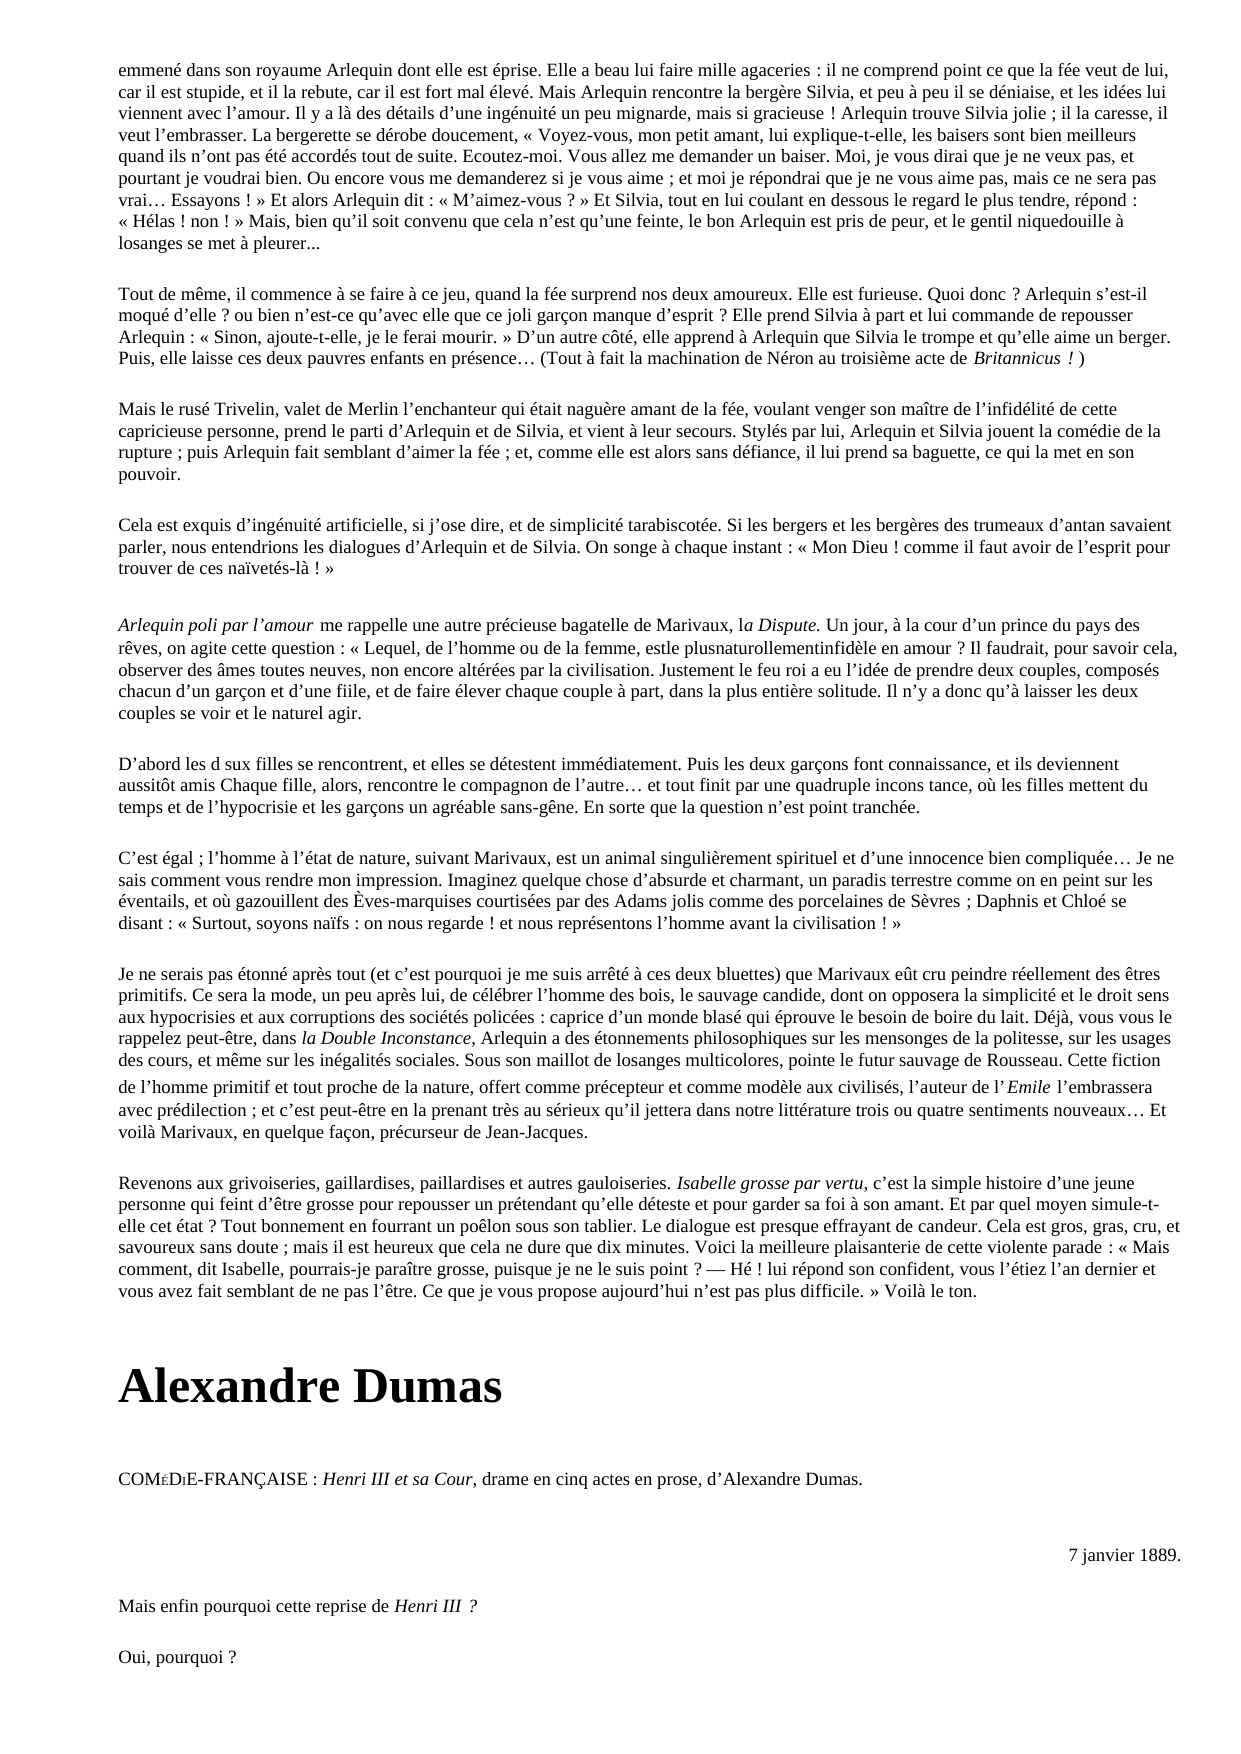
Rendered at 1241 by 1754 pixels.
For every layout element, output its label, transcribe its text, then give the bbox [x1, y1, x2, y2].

subtitle ALEXANDRE DUMAS [118, 1356, 1181, 1413]
text Je ne serais pas étonné après tout (et c’est pourquoi je me suis arrêté à ces deux bluettes) que Marivaux eût cru peindre réellement des êtres primitifs. Ce sera la mode, un peu après lui, de célébrer l’homme des bois, le sauvage candide, dont on opposera la simplicité et le droit sens aux hypocrisies et aux corruptions des sociétés policées : caprice d’un monde blasé qui éprouve le besoin de boire du lait. Déjà, vous vous le rappelez peut-être, dans la Double Inconstance, Arlequin a des étonnements philosophiques sur les mensonges de la politesse, sur les usages des cours, et même sur les inégalités sociales. Sous son maillot de losanges multicolores, pointe le futur sauvage de Rousseau. Cette fiction de l’homme primitif et tout proche de la nature, offert comme précepteur et comme modèle aux civilisés, l’auteur de l’Emile l’embrassera avec prédilection ; et c’est peut-être en la prenant très au sérieux qu’il jettera dans notre littérature trois ou quatre sentiments nouveaux… Et voilà Marivaux, en quelque façon, précurseur de Jean-Jacques. [118, 963, 1181, 1142]
text Revenons aux grivoiseries, gaillardises, paillardises et autres gauloiseries. Isabelle grosse par vertu, c’est la simple histoire d’une jeune personne qui feint d’être grosse pour repousser un prétendant qu’elle déteste et pour garder sa foi à son amant. Et par quel moyen simule-t-elle cet état ? Tout bonnement en fourrant un poêlon sous son tablier. Le dialogue est presque effrayant de candeur. Cela est gros, gras, cru, et savoureux sans doute ; mais il est heureux que cela ne dure que dix minutes. Voici la meilleure plaisanterie de cette violente parade : « Mais comment, dit Isabelle, pourrais-je paraître grosse, puisque je ne le suis point ? — Hé ! lui répond son confident, vous l’étiez l’an dernier et vous avez fait semblant de ne pas l’être. Ce que je vous propose aujourd’hui n’est pas plus difficile. » Voilà le ton. [118, 1172, 1181, 1301]
text Arlequin poli par l’amour me rappelle une autre précieuse bagatelle de Marivaux, la Dispute. Un jour, à la cour d’un prince du pays des rêves, on agite cette question : « Lequel, de l’homme ou de la femme, estle plusnaturollementinfidèle en amour ? Il faudrait, pour savoir cela, observer des âmes toutes neuves, non encore altérées par la civilisation. Justement le feu roi a eu l’idée de prendre deux couples, composés chacun d’un garçon et d’une fiile, et de faire élever chaque couple à part, dans la plus entière solitude. Il n’y a donc qu’à laisser les deux couples se voir et le naturel agir. [118, 608, 1181, 723]
text D’abord les d sux filles se rencontrent, et elles se détestent immédiatement. Puis les deux garçons font connaissance, et ils deviennent aussitôt amis Chaque fille, alors, rencontre le compagnon de l’autre… et tout finit par une quadruple incons tance, où les filles mettent du temps et de l’hypocrisie et les garçons un agréable sans-gêne. En sorte que la question n’est point tranchée. [118, 753, 1181, 817]
text Tout de même, il commence à se faire à ce jeu, quand la fée surprend nos deux amoureux. Elle est furieuse. Quoi donc ? Arlequin s’est-il moqué d’elle ? ou bien n’est-ce qu’avec elle que ce joli garçon manque d’esprit ? Elle prend Silvia à part et lui commande de repousser Arlequin : « Sinon, ajoute-t-elle, je le ferai mourir. » D’un autre côté, elle apprend à Arlequin que Silvia le trompe et qu’elle aime un berger. Puis, elle laisse ces deux pauvres enfants en présence… (Tout à fait la machination de Néron au troisième acte de Britannicus ! ) [118, 283, 1181, 369]
text Cela est exquis d’ingénuité artificielle, si j’ose dire, et de simplicité tarabiscotée. Si les bergers et les bergères des trumeaux d’antan savaient parler, nous entendrions les dialogues d’Arlequin et de Silvia. On songe à chaque instant : « Mon Dieu ! comme il faut avoir de l’esprit pour trouver de ces naïvetés-là ! » [118, 514, 1181, 579]
subtitle 7 janvier 1889. [118, 1544, 1181, 1565]
text Oui, pourquoi ? [118, 1646, 1181, 1667]
text C’est égal ; l’homme à l’état de nature, suivant Marivaux, est un animal singulièrement spirituel et d’une innocence bien compliquée… Je ne sais comment vous rendre mon impression. Imaginez quelque chose d’absurde et charmant, un paradis terrestre comme on en peint sur les éventails, et où gazouillent des Èves-marquises courtisées par des Adams jolis comme des porcelaines de Sèvres ; Daphnis et Chloé se disant : « Surtout, soyons naïfs : on nous regarde ! et nous représentons l’homme avant la civilisation ! » [118, 847, 1181, 933]
text Mais le rusé Trivelin, valet de Merlin l’enchanteur qui était naguère amant de la fée, voulant venger son maître de l’infidélité de cette capricieuse personne, prend le parti d’Arlequin et de Silvia, et vient à leur secours. Stylés par lui, Arlequin et Silvia jouent la comédie de la rupture ; puis Arlequin fait semblant d’aimer la fée ; et, comme elle est alors sans défiance, il lui prend sa baguette, ce qui la met en son pouvoir. [118, 398, 1181, 484]
subtitle COMéDiE-FRANÇAISE : Henri III et sa Cour, drame en cinq actes en prose, d’Alexandre Dumas. [118, 1468, 1181, 1489]
text emmené dans son royaume Arlequin dont elle est éprise. Elle a beau lui faire mille agaceries : il ne comprend point ce que la fée veut de lui, car il est stupide, et il la rebute, car il est fort mal élevé. Mais Arlequin rencontre la bergère Silvia, et peu à peu il se déniaise, et les idées lui viennent avec l’amour. Il y a là des détails d’une ingénuité un peu mignarde, mais si gracieuse ! Arlequin trouve Silvia jolie ; il la caresse, il veut l’embrasser. La bergerette se dérobe doucement, « Voyez-vous, mon petit amant, lui explique-t-elle, les baisers sont bien meilleurs quand ils n’ont pas été accordés tout de suite. Ecoutez-moi. Vous allez me demander un baiser. Moi, je vous dirai que je ne veux pas, et pourtant je voudrai bien. Ou encore vous me demanderez si je vous aime ; et moi je répondrai que je ne vous aime pas, mais ce ne sera pas vrai… Essayons ! » Et alors Arlequin dit : « M’aimez-vous ? » Et Silvia, tout en lui coulant en dessous le regard le plus tendre, répond : « Hélas ! non ! » Mais, bien qu’il soit convenu que cela n’est qu’une feinte, le bon Arlequin est pris de peur, et le gentil niquedouille à losanges se met à pleurer... [118, 59, 1181, 253]
text Mais enfin pourquoi cette reprise de Henri III ? [118, 1595, 1181, 1616]
